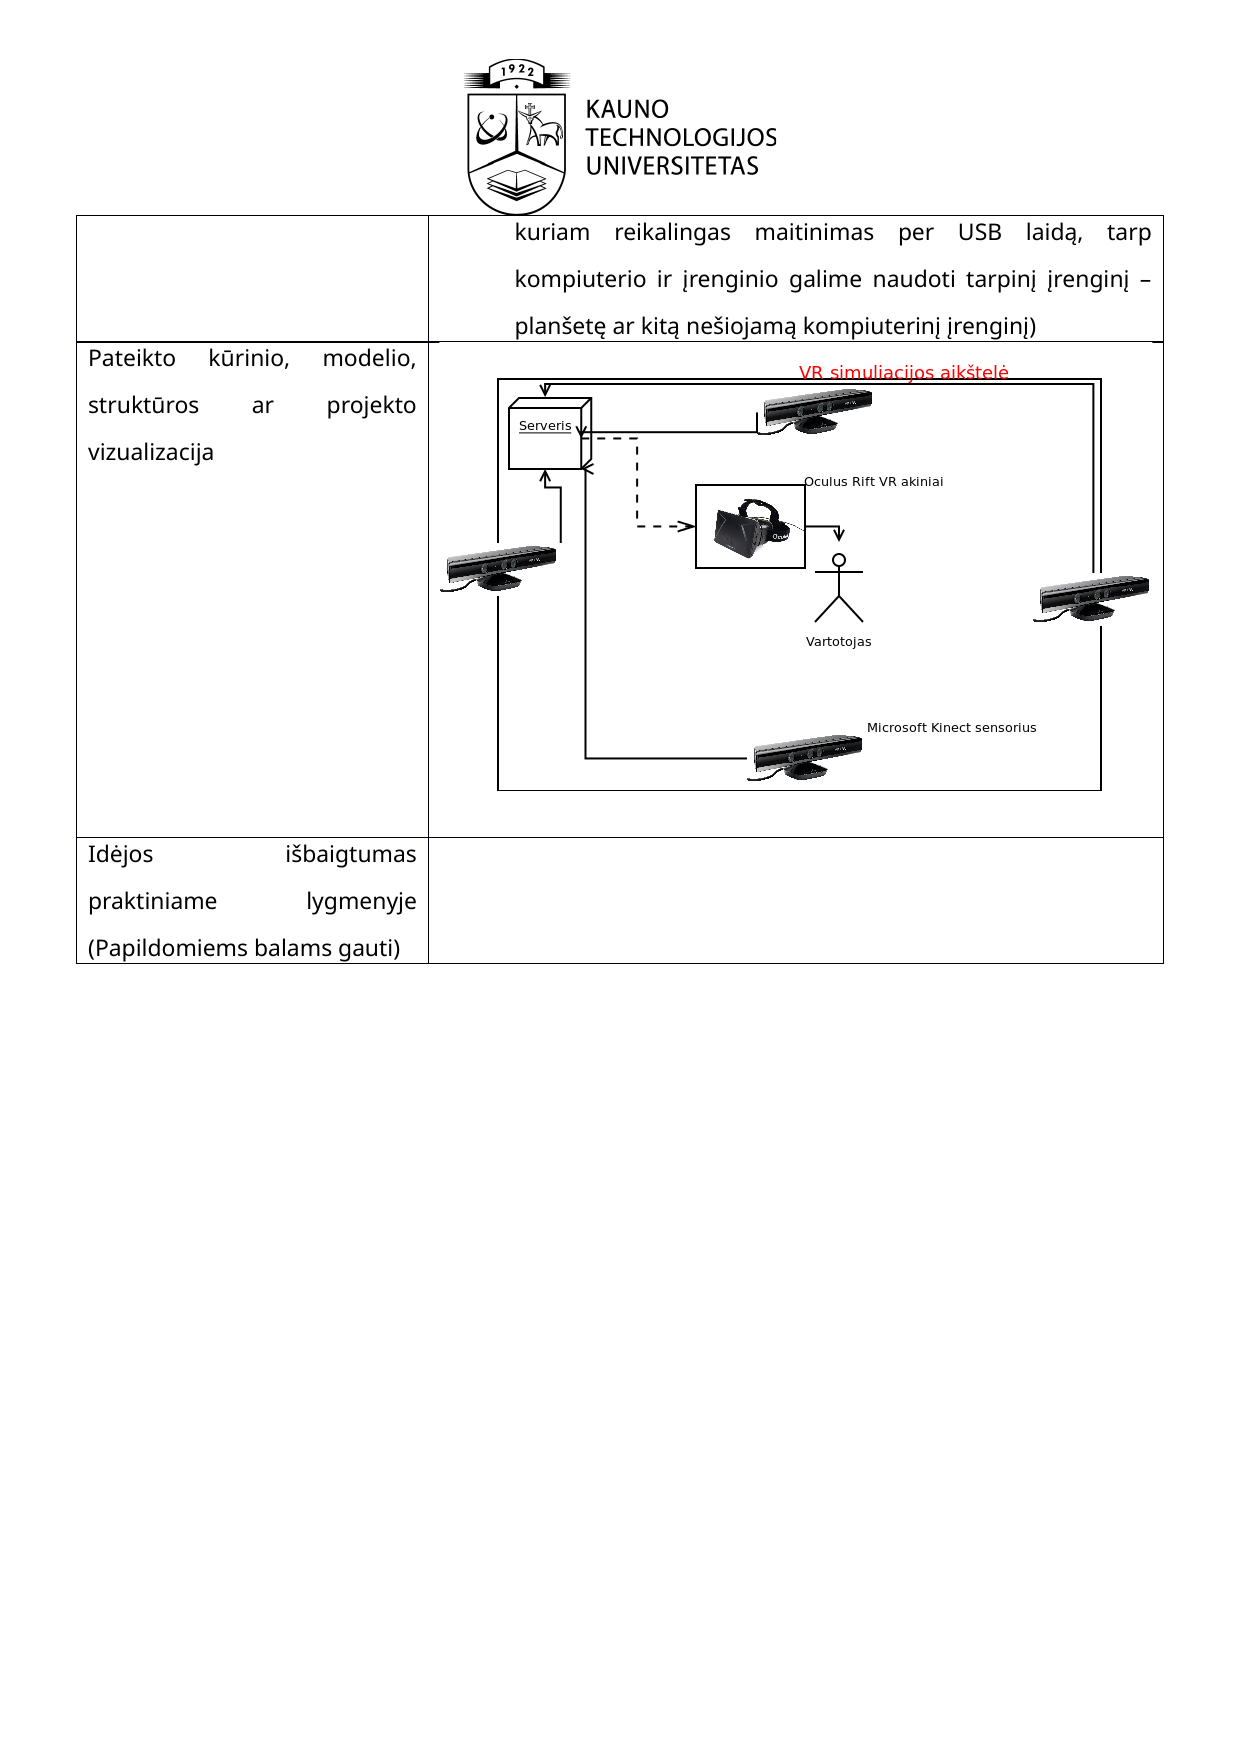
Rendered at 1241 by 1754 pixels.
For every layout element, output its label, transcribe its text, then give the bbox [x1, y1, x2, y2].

table_cell [77, 216, 428, 341]
table_cell [429, 343, 1163, 837]
picture [439, 342, 1153, 791]
table_cell kuriam reikalingas maitinimas per USB laidą, tarp kompiuterio ir įrenginio galime naudoti tarpinį įrenginį – planšetę ar kitą nešiojamą kompiuterinį įrenginį) [429, 216, 1163, 341]
table_cell Idėjos išbaigtumas praktiniame lygmenyje (Papildomiems balams gauti) [77, 838, 428, 963]
picture [463, 59, 777, 215]
table_cell Pateikto kūrinio, modelio, struktūros ar projekto vizualizacija [77, 343, 428, 837]
table_cell [429, 838, 1163, 963]
